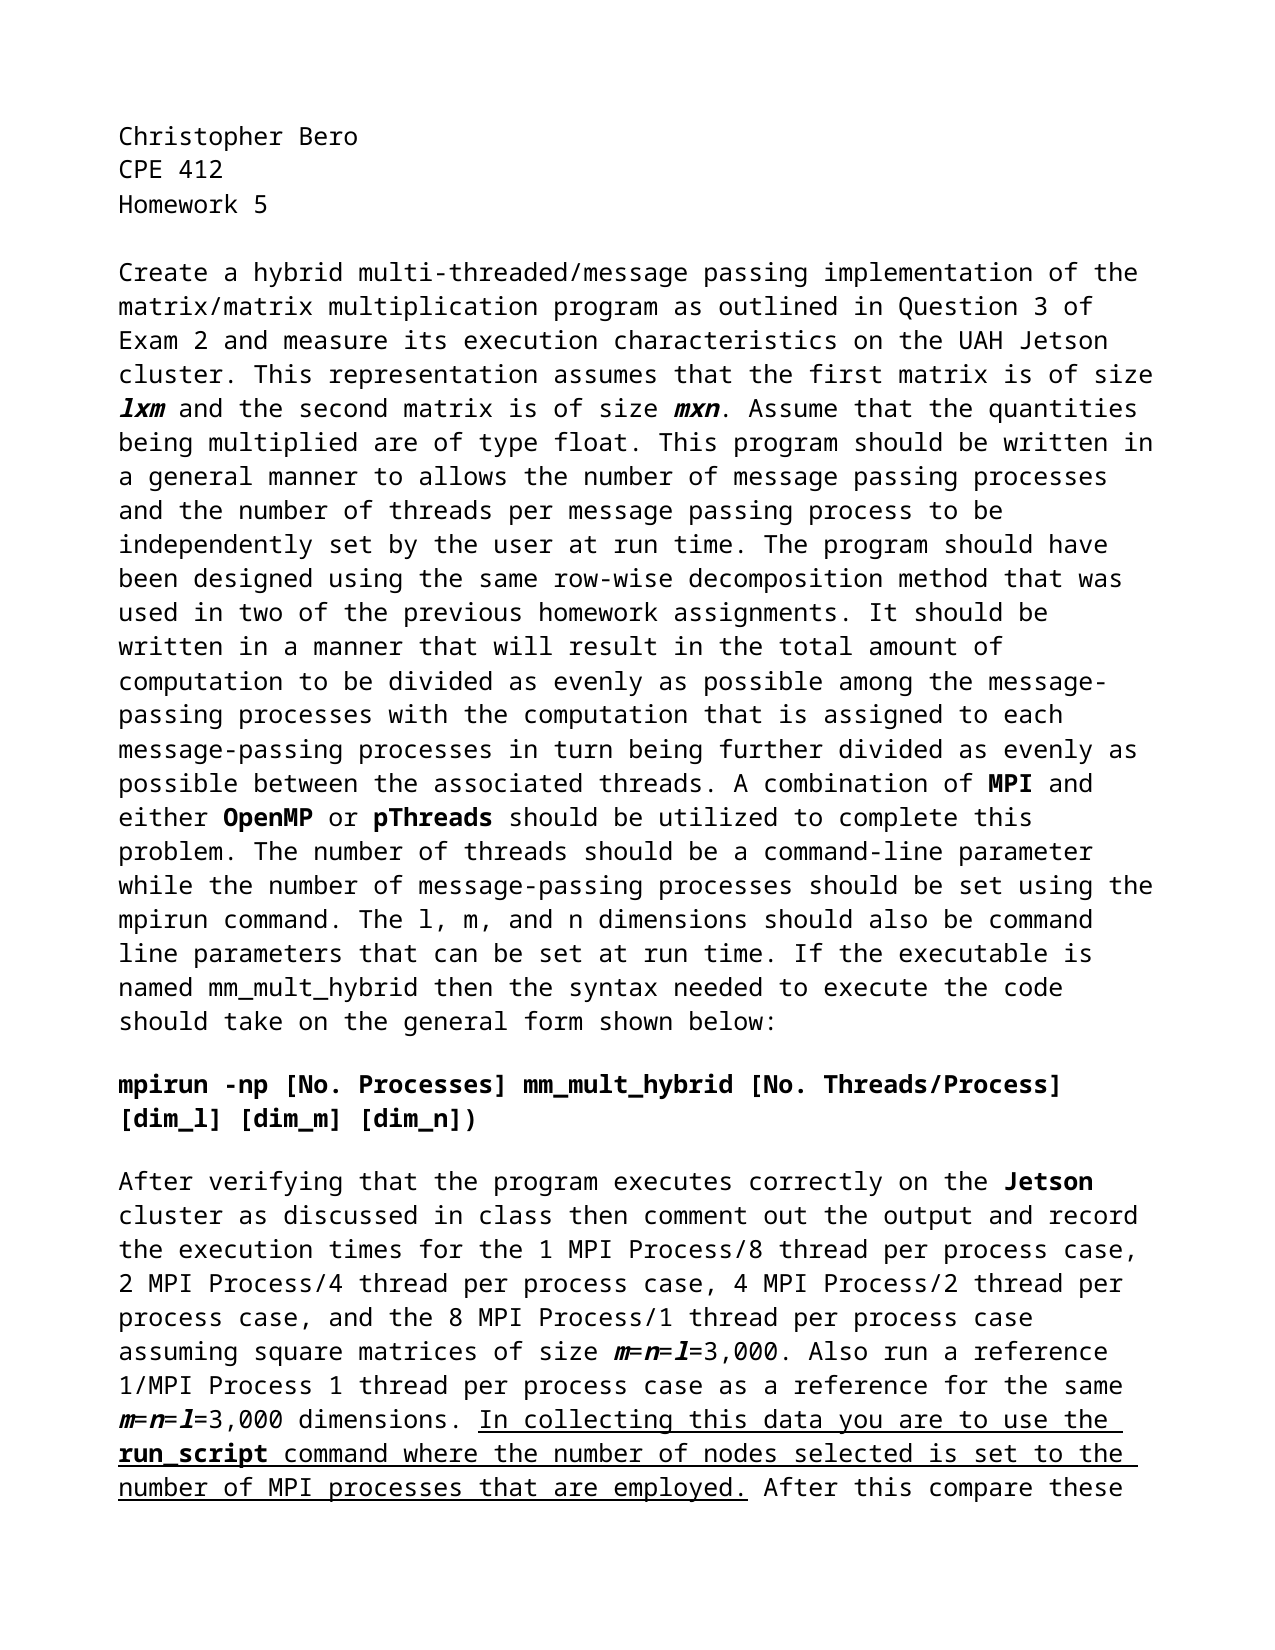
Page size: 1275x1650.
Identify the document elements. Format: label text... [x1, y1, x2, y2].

text mpirun -np [No. Processes] mm_mult_hybrid [No. Threads/Process] [dim_l] [dim_m] [dim_n]) [118, 1067, 1157, 1163]
text Christopher Bero [118, 118, 1157, 152]
text Create a hybrid multi-threaded/message passing implementation of the matrix/matrix multiplication program as outlined in Question 3 of Exam 2 and measure its execution characteristics on the UAH Jetson cluster. This representation assumes that the first matrix is of size lxm and the second matrix is of size mxn. Assume that the quantities being multiplied are of type float. This program should be written in a general manner to allows the number of message passing processes and the number of threads per message passing process to be independently set by the user at run time. The program should have been designed using the same row-wise decomposition method that was used in two of the previous homework assignments. It should be written in a manner that will result in the total amount of computation to be divided as evenly as possible among the message-passing processes with the computation that is assigned to each message-passing processes in turn being further divided as evenly as possible between the associated threads. A combination of MPI and either OpenMP or pThreads should be utilized to complete this problem. The number of threads should be a command-line parameter while the number of message-passing processes should be set using the mpirun command. The l, m, and n dimensions should also be command line parameters that can be set at run time. If the executable is named mm_mult_hybrid then the syntax needed to execute the code should take on the general form shown below: [118, 254, 1157, 1067]
text Homework 5 [118, 186, 1157, 220]
text After verifying that the program executes correctly on the Jetson cluster as discussed in class then comment out the output and record the execution times for the 1 MPI Process/8 thread per process case, 2 MPI Process/4 thread per process case, 4 MPI Process/2 thread per process case, and the 8 MPI Process/1 thread per process case assuming square matrices of size m=n=l=3,000. Also run a reference 1/MPI Process 1 thread per process case as a reference for the same m=n=l=3,000 dimensions. In collecting this data you are to use the run_script command where the number of nodes selected is set to the number of MPI processes that are employed. After this compare these [118, 1163, 1157, 1504]
text CPE 412 [118, 152, 1157, 186]
